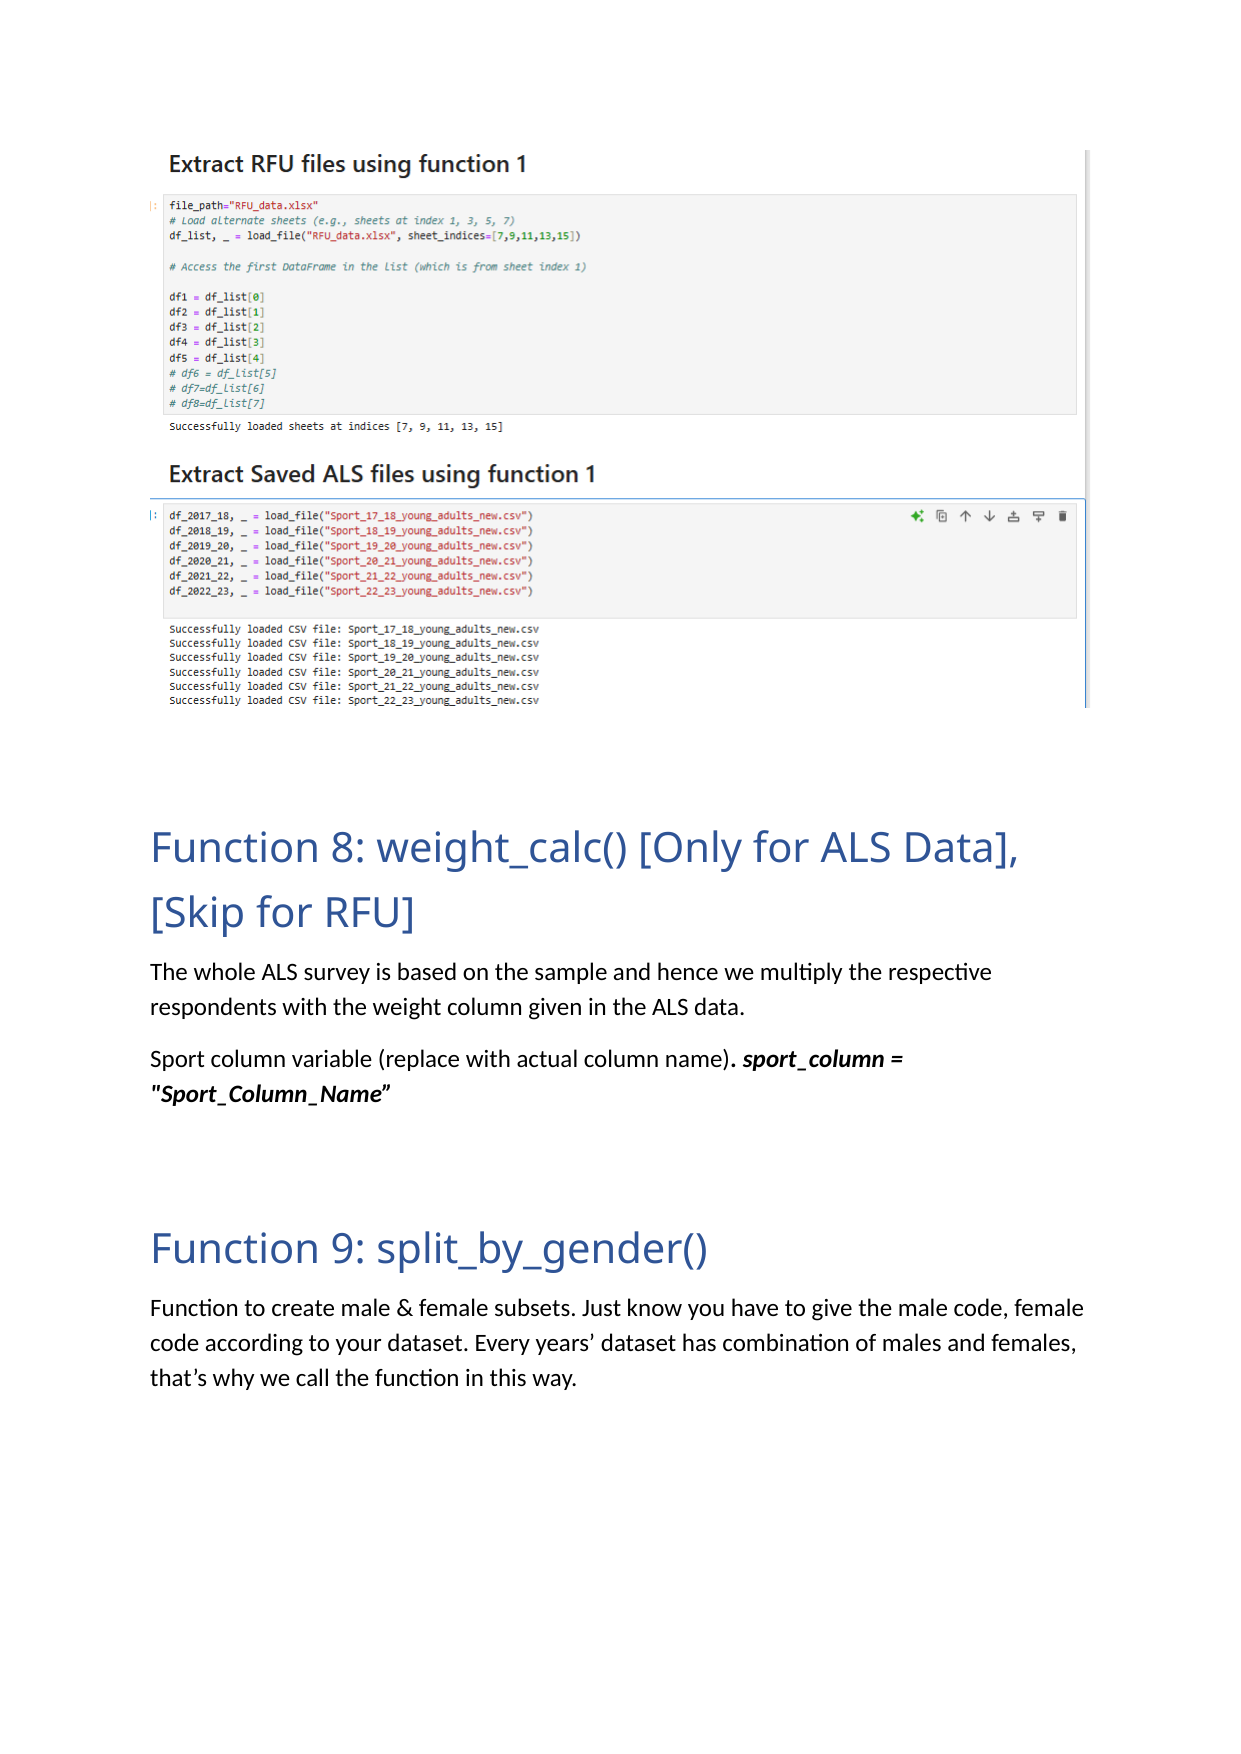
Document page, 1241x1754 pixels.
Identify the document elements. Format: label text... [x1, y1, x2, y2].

subtitle Function 8: weight_calc() [Only for ALS Data],[Skip for RFU] [150, 817, 1090, 939]
subtitle Function 9: split_by_gender() [150, 1219, 1090, 1276]
text The whole ALS survey is based on the sample and hence we multiply the respective respondents with the weight column given in the ALS data. [150, 956, 1090, 1022]
text Sport column variable (replace with actual column name). sport_column = "Sport_Column_Name” [150, 1043, 1090, 1108]
text Function to create male & female subsets. Just know you have to give the male code, female code according to your dataset. Every years’ dataset has combination of males and females, that’s why we call the function in this way. [150, 1292, 1090, 1393]
